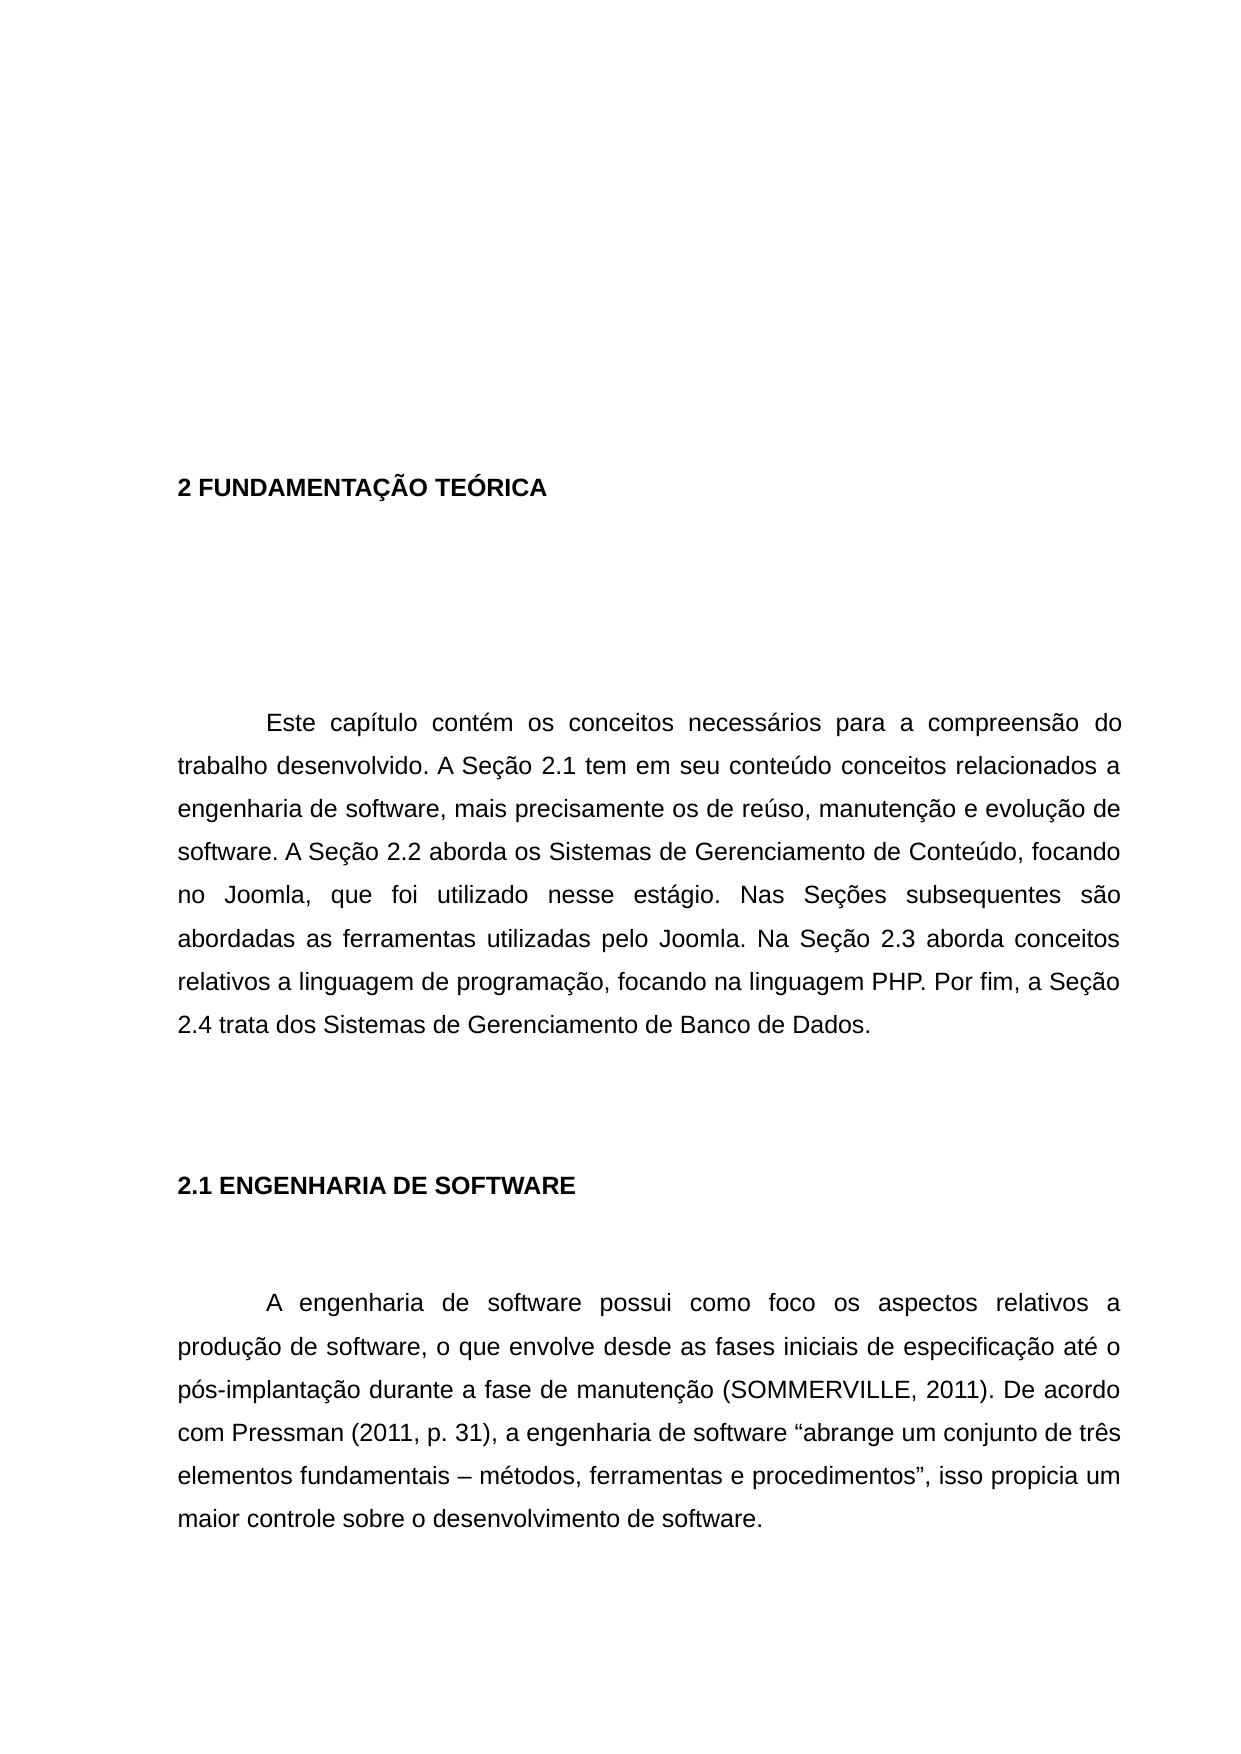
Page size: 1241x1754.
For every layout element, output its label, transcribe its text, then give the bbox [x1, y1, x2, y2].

text A engenharia de software possui como foco os aspectos relativos a produção de software, o que envolve desde as fases iniciais de especificação até o pós-implantação durante a fase de manutenção (SOMMERVILLE, 2011). De acordo com Pressman (2011, p. 31), a engenharia de software “abrange um conjunto de três elementos fundamentais – métodos, ferramentas e procedimentos”, isso propicia um maior controle sobre o desenvolvimento de software. [177, 1288, 1122, 1533]
text Este capítulo contém os conceitos necessários para a compreensão do trabalho desenvolvido. A Seção 2.1 tem em seu conteúdo conceitos relacionados a engenharia de software, mais precisamente os de reúso, manutenção e evolução de software. A Seção 2.2 aborda os Sistemas de Gerenciamento de Conteúdo, focando no Joomla, que foi utilizado nesse estágio. Nas Seções subsequentes são abordadas as ferramentas utilizadas pelo Joomla. Na Seção 2.3 aborda conceitos relativos a linguagem de programação, focando na linguagem PHP. Por fim, a Seção 2.4 trata dos Sistemas de Gerenciamento de Banco de Dados. [177, 708, 1122, 1038]
text 2.1 Engenharia de software [177, 1171, 1122, 1200]
text 2 fundamentação teórica [177, 472, 1122, 501]
